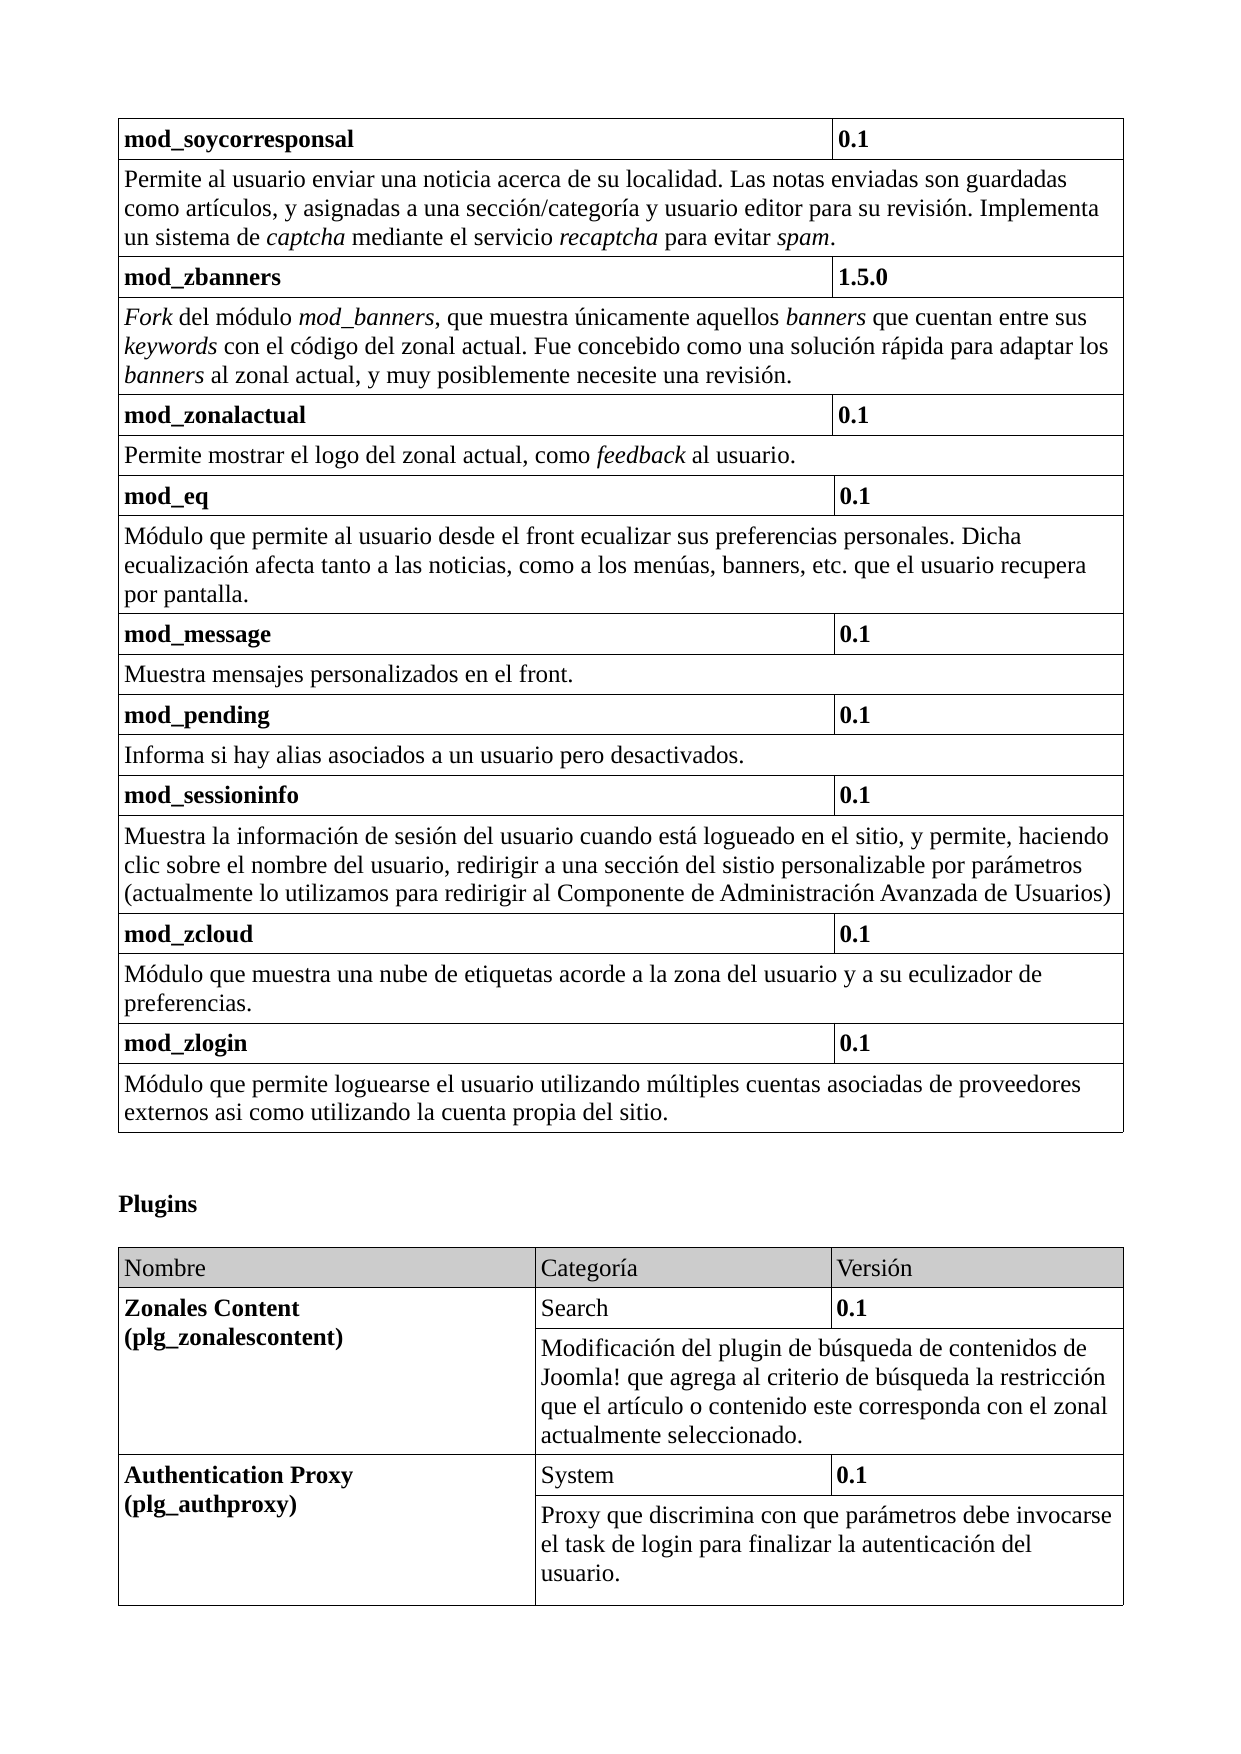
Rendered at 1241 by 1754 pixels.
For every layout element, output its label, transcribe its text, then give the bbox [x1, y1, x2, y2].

table_header Versión [832, 1248, 1123, 1287]
table_header System [536, 1455, 831, 1494]
table_header mod_message [119, 614, 834, 654]
table_cell Zonales Content (plg_zonalescontent) [119, 1288, 535, 1454]
table_cell Módulo que permite al usuario desde el front ecualizar sus preferencias personales. Dicha ecualización afecta tanto a las noticias, como a los menúas, banners, etc. que el usuario recupera por pantalla. [119, 516, 1123, 613]
table_header mod_zlogin [119, 1024, 834, 1063]
table_header 0.1 [832, 1455, 1123, 1494]
table_header 0.1 [835, 914, 1123, 953]
table_cell Muestra mensajes personalizados en el front. [119, 655, 1123, 694]
table_header mod_pending [119, 695, 834, 734]
table_header 0.1 [835, 776, 1123, 815]
table_header mod_zcloud [119, 914, 834, 953]
table_cell Permite mostrar el logo del zonal actual, como feedback al usuario. [119, 436, 1123, 475]
table_cell mod_zonalactual [119, 395, 832, 435]
table_header 0.1 [835, 476, 1123, 515]
table_header Nombre [119, 1248, 535, 1287]
table_cell Modificación del plugin de búsqueda de contenidos de Joomla! que agrega al criterio de búsqueda la restricción que el artículo o contenido este corresponda con el zonal actualmente seleccionado. [536, 1329, 1123, 1454]
table_header 0.1 [835, 614, 1123, 654]
table_header Categoría [536, 1248, 831, 1287]
table_header mod_sessioninfo [119, 776, 834, 815]
table_header Authentication Proxy (plg_authproxy) [119, 1455, 535, 1605]
table_cell Search [536, 1288, 831, 1328]
text Plugins [118, 1189, 1122, 1218]
table_cell Fork del módulo mod_banners, que muestra únicamente aquellos banners que cuentan entre sus keywords con el código del zonal actual. Fue concebido como una solución rápida para adaptar los banners al zonal actual, y muy posiblemente necesite una revisión. [119, 298, 1123, 394]
table_cell mod_zbanners [119, 257, 832, 297]
table_cell 0.1 [832, 1288, 1123, 1328]
table_header 0.1 [835, 1024, 1123, 1063]
table_cell Proxy que discrimina con que parámetros debe invocarse el task de login para finalizar la autenticación del usuario. [536, 1496, 1123, 1605]
table_header mod_eq [119, 476, 834, 515]
table_cell Módulo que muestra una nube de etiquetas acorde a la zona del usuario y a su eculizador de preferencias. [119, 954, 1123, 1022]
table_header 0.1 [835, 695, 1123, 734]
table_cell Módulo que permite loguearse el usuario utilizando múltiples cuentas asociadas de proveedores externos asi como utilizando la cuenta propia del sitio. [119, 1064, 1123, 1132]
table_cell 0.1 [833, 395, 1123, 435]
table_cell 1.5.0 [833, 257, 1123, 297]
table_cell Permite al usuario enviar una noticia acerca de su localidad. Las notas enviadas son guardadas como artículos, y asignadas a una sección/categoría y usuario editor para su revisión. Implementa un sistema de captcha mediante el servicio recaptcha para evitar spam. [119, 160, 1123, 256]
table_cell Informa si hay alias asociados a un usuario pero desactivados. [119, 735, 1123, 775]
table_cell 0.1 [833, 119, 1123, 158]
table_cell Muestra la información de sesión del usuario cuando está logueado en el sitio, y permite, haciendo clic sobre el nombre del usuario, redirigir a una sección del sistio personalizable por parámetros (actualmente lo utilizamos para redirigir al Componente de Administración Avanzada de Usuarios) [119, 816, 1123, 913]
table_cell mod_soycorresponsal [119, 119, 832, 158]
